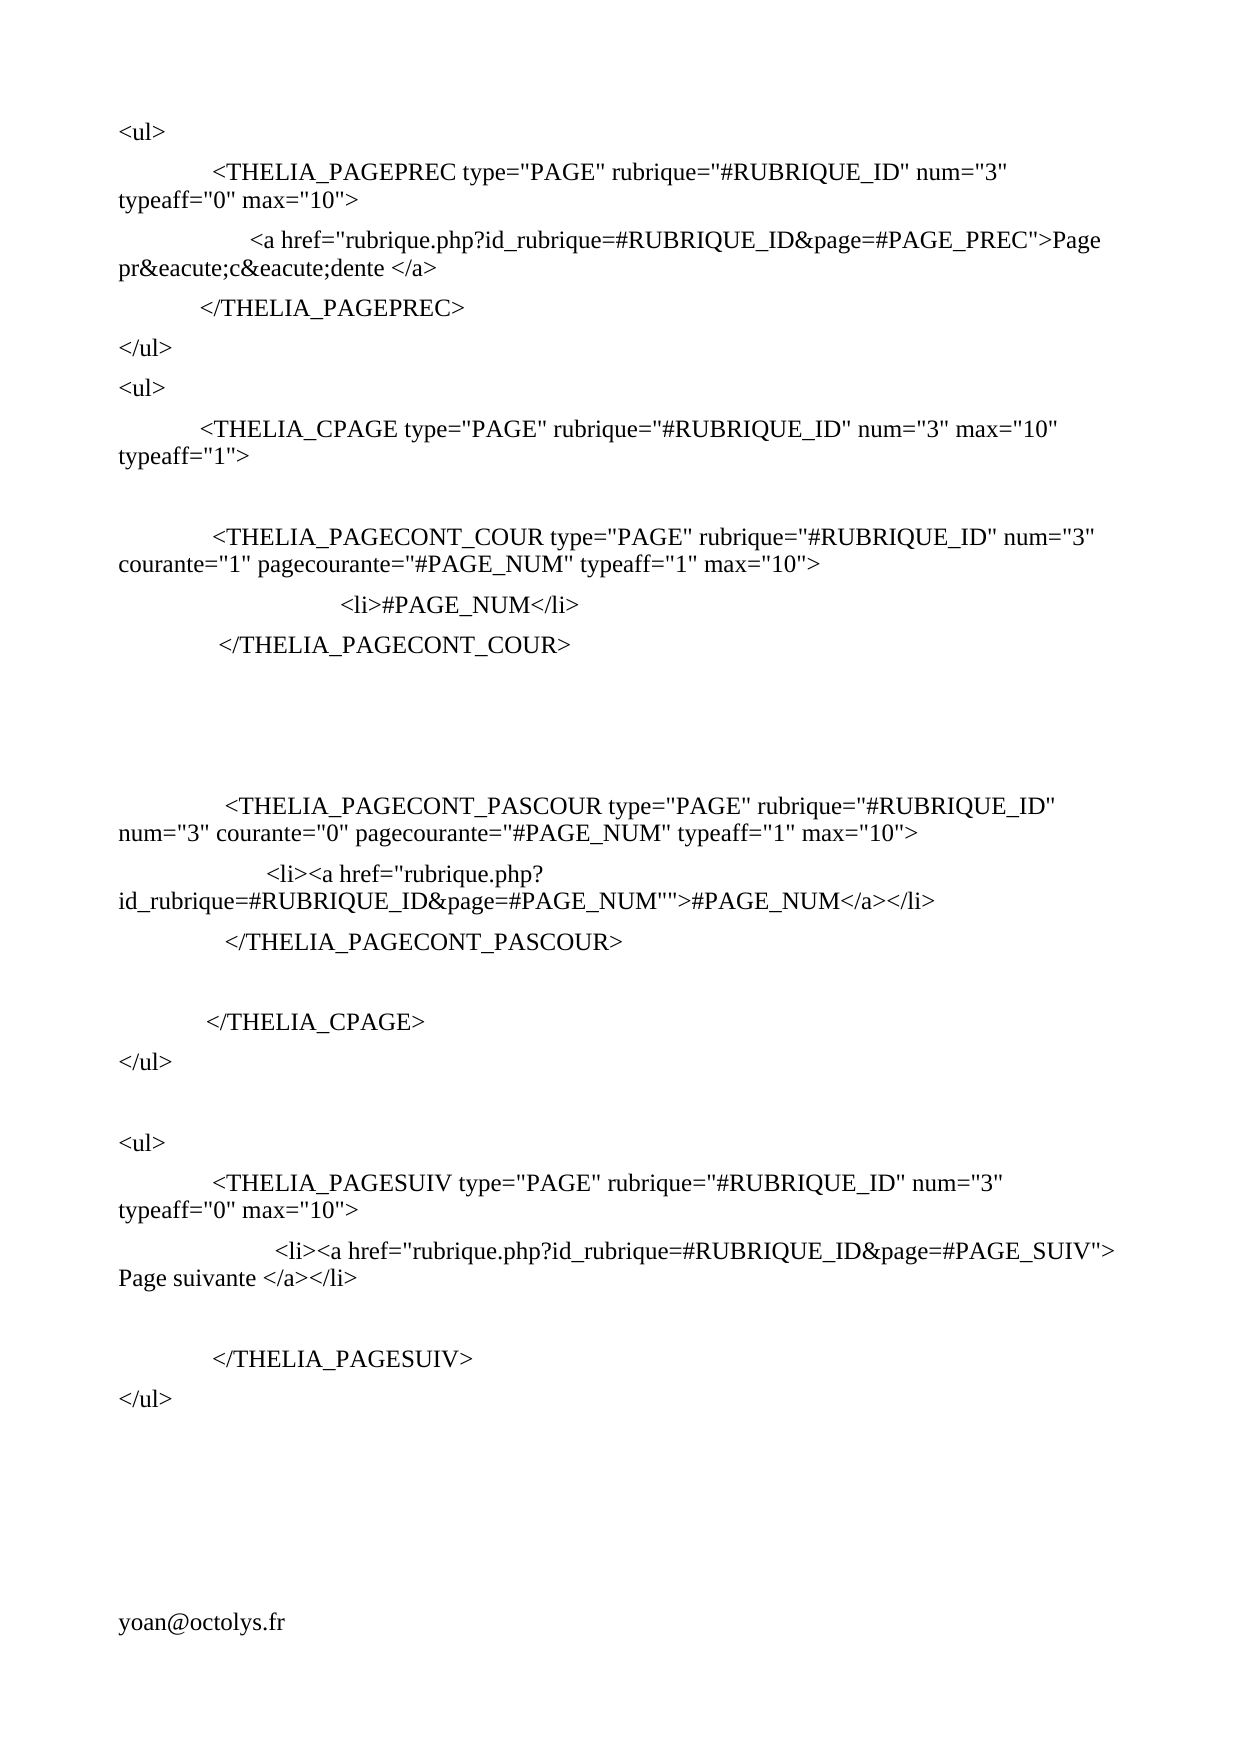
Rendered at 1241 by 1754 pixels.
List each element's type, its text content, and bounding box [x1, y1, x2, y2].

text </THELIA_PAGECONT_COUR> [118, 631, 1122, 659]
text <THELIA_CPAGE type="PAGE" rubrique="#RUBRIQUE_ID" num="3" max="10" typeaff="1"> [118, 415, 1122, 470]
text </ul> [118, 334, 1122, 362]
text <ul> [118, 118, 1122, 146]
text <li>#PAGE_NUM</li> [118, 591, 1122, 618]
text <a href="rubrique.php?id_rubrique=#RUBRIQUE_ID&page=#PAGE_PREC">Page pr&eacute;c&eacute;dente </a> [118, 226, 1122, 282]
text <ul> [118, 1129, 1122, 1156]
text </THELIA_CPAGE> [118, 1008, 1122, 1036]
text </THELIA_PAGESUIV> [118, 1345, 1122, 1373]
text </THELIA_PAGEPREC> [118, 294, 1122, 322]
text <ul> [118, 374, 1122, 402]
text <THELIA_PAGECONT_COUR type="PAGE" rubrique="#RUBRIQUE_ID" num="3" courante="1" pagecourante="#PAGE_NUM" typeaff="1" max="10"> [118, 523, 1122, 578]
text </ul> [118, 1048, 1122, 1076]
text </ul> [118, 1385, 1122, 1413]
text <li><a href="rubrique.php?id_rubrique=#RUBRIQUE_ID&page=#PAGE_NUM"">#PAGE_NUM</a></li> [118, 860, 1122, 915]
text <THELIA_PAGESUIV type="PAGE" rubrique="#RUBRIQUE_ID" num="3" typeaff="0" max="10"> [118, 1169, 1122, 1224]
text <li><a href="rubrique.php?id_rubrique=#RUBRIQUE_ID&page=#PAGE_SUIV"> Page suivante </a></li> [118, 1237, 1122, 1292]
text <THELIA_PAGEPREC type="PAGE" rubrique="#RUBRIQUE_ID" num="3" typeaff="0" max="10"> [118, 158, 1122, 214]
text </THELIA_PAGECONT_PASCOUR> [118, 928, 1122, 955]
text <THELIA_PAGECONT_PASCOUR type="PAGE" rubrique="#RUBRIQUE_ID" num="3" courante="0" pagecourante="#PAGE_NUM" typeaff="1" max="10"> [118, 792, 1122, 847]
